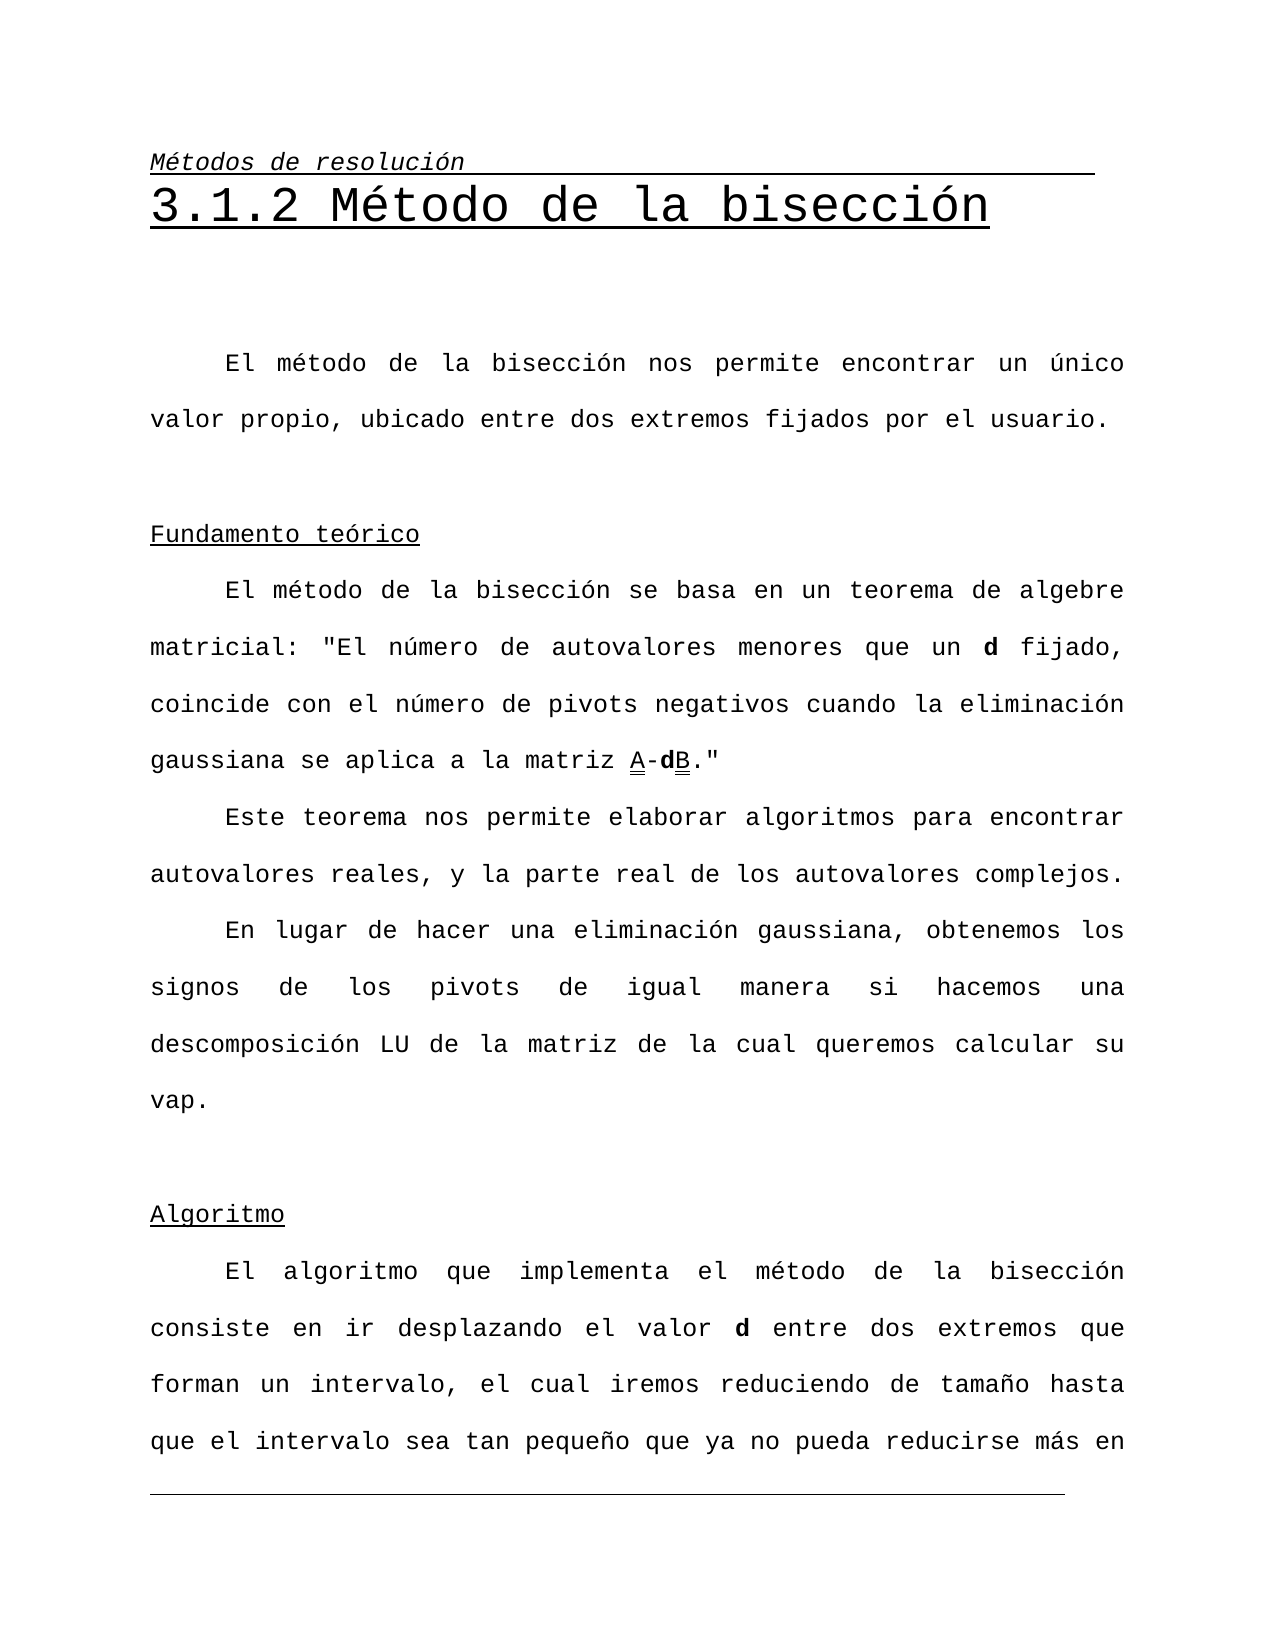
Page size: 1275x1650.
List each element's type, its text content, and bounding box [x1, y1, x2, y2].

text El método de la bisección nos permite encontrar un único valor propio, ubicado entre dos extremos fijados por el usuario. [150, 350, 1125, 435]
text En lugar de hacer una eliminación gaussiana, obtenemos los signos de los pivots de igual manera si hacemos una descomposición LU de la matriz de la cual queremos calcular su vap. [150, 918, 1125, 1116]
text El método de la bisección se basa en un teorema de algebre matricial: "El número de autovalores menores que un d fijado, coincide con el número de pivots negativos cuando la eliminación gaussiana se aplica a la matriz A-dB." [150, 578, 1125, 776]
text 3.1.2 Método de la bisección [150, 179, 1125, 236]
text El algoritmo que implementa el método de la bisección consiste en ir desplazando el valor d entre dos extremos que forman un intervalo, el cual iremos reduciendo de tamaño hasta que el intervalo sea tan pequeño que ya no pueda reducirse más en [150, 1259, 1125, 1457]
text Fundamento teórico [150, 521, 1125, 549]
text Algoritmo [150, 1202, 1125, 1230]
text Este teorema nos permite elaborar algoritmos para encontrar autovalores reales, y la parte real de los autovalores complejos. [150, 804, 1125, 889]
